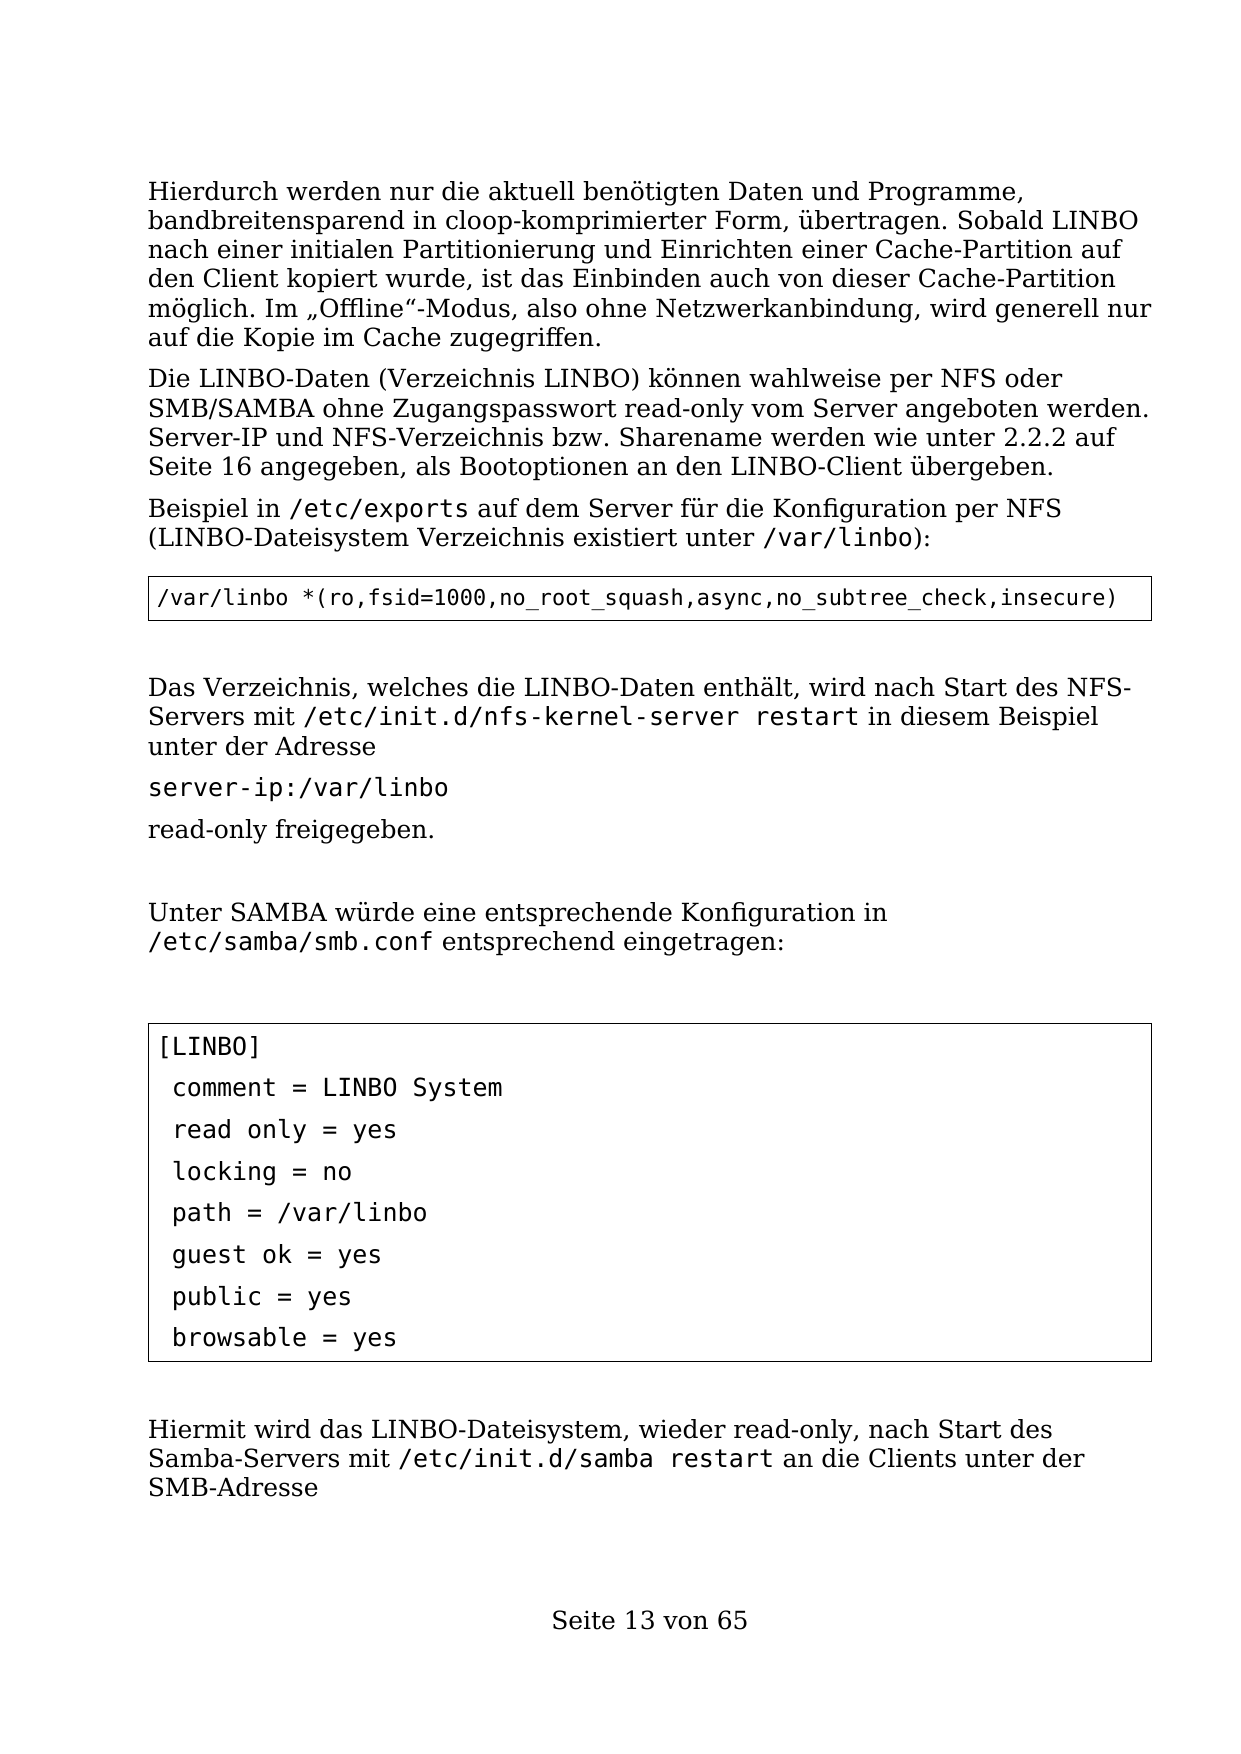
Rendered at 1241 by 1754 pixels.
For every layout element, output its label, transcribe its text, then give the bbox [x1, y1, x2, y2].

text browsable = yes [157, 1323, 1143, 1353]
text Das Verzeichnis, welches die LINBO-Daten enthält, wird nach Start des NFS-Servers mit /etc/init.d/nfs-kernel-server restart in diesem Beispiel unter der Adresse [148, 673, 1152, 761]
text Hierdurch werden nur die aktuell benötigten Daten und Programme, bandbreitensparend in cloop-komprimierter Form, übertragen. Sobald LINBO nach einer initialen Partitionierung und Einrichten einer Cache-Partition auf den Client kopiert wurde, ist das Einbinden auch von dieser Cache-Partition möglich. Im „Offline“-Modus, also ohne Netzwerkanbindung, wird generell nur auf die Kopie im Cache zugegriffen. [148, 177, 1152, 352]
text /var/linbo *(ro,fsid=1000,no_root_squash,async,no_subtree_check,insecure) [157, 585, 1143, 611]
text guest ok = yes [157, 1240, 1143, 1269]
text [LINBO] [157, 1032, 1143, 1061]
text locking = no [157, 1157, 1143, 1186]
text path = /var/linbo [157, 1198, 1143, 1228]
text public = yes [157, 1282, 1143, 1311]
text Die LINBO-Daten (Verzeichnis LINBO) können wahlweise per NFS oder SMB/SAMBA ohne Zugangspasswort read-only vom Server angeboten werden. Server-IP und NFS-Verzeichnis bzw. Sharename werden wie unter 2.2.2 auf Seite 16 angegeben, als Bootoptionen an den LINBO-Client übergeben. [148, 364, 1152, 481]
text comment = LINBO System [157, 1073, 1143, 1103]
text Beispiel in /etc/exports auf dem Server für die Konfiguration per NFS (LINBO-Dateisystem Verzeichnis existiert unter /var/linbo): [148, 494, 1152, 552]
text read only = yes [157, 1115, 1143, 1144]
text read-only freigegeben. [148, 815, 1152, 844]
text Hiermit wird das LINBO-Dateisystem, wieder read-only, nach Start des Samba-Servers mit /etc/init.d/samba restart an die Clients unter der SMB-Adresse [148, 1415, 1152, 1503]
text Unter SAMBA würde eine entsprechende Konfiguration in /etc/samba/smb.conf entsprechend eingetragen: [148, 898, 1152, 957]
text server-ip:/var/linbo [148, 773, 1152, 803]
